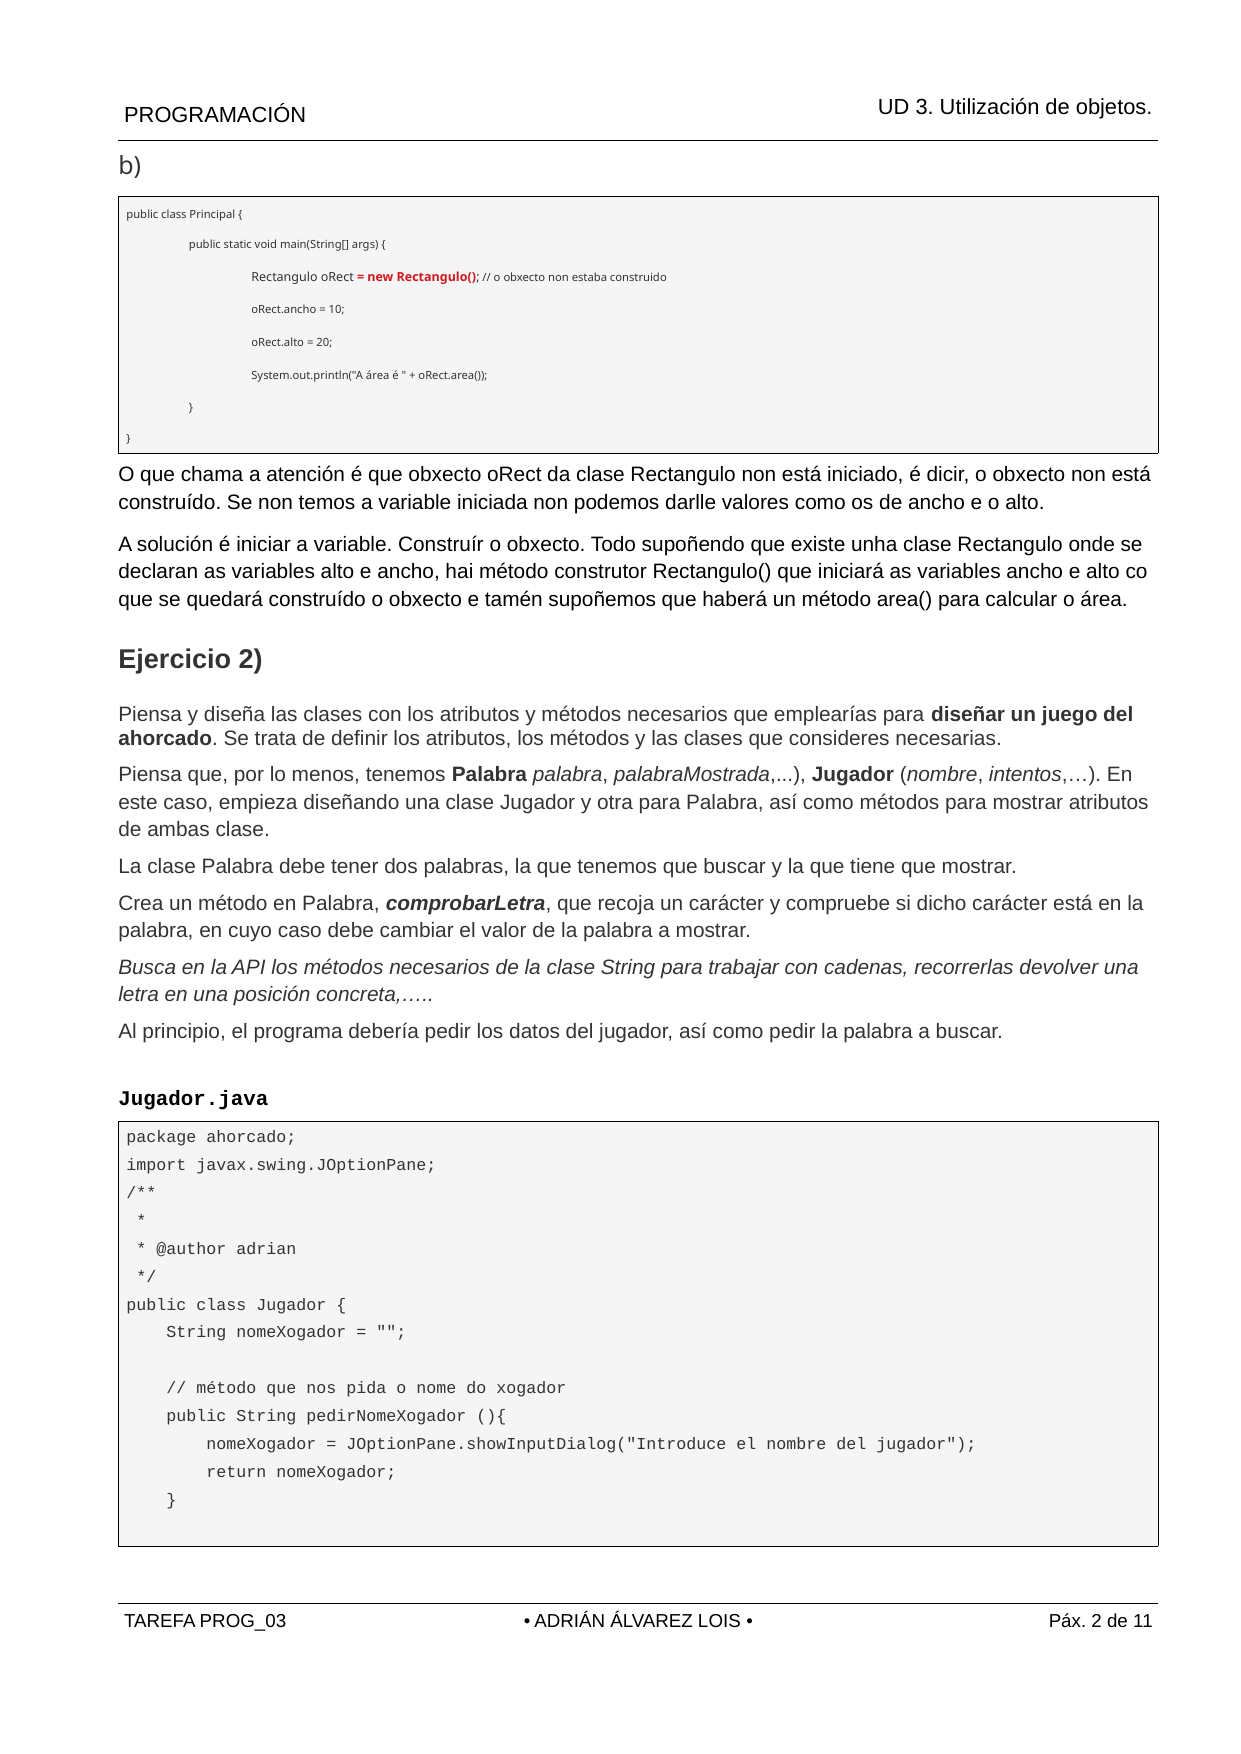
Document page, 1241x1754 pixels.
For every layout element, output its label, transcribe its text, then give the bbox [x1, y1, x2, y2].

text String nomeXogador = ""; [119, 1316, 1158, 1343]
text b) [118, 148, 1158, 182]
text nomeXogador = JOptionPane.showInputDialog("Introduce el nombre del jugador"); [119, 1428, 1158, 1454]
text } [119, 386, 1158, 418]
text oRect.alto = 20; [119, 321, 1158, 353]
text System.out.println("A área é " + oRect.area()); [119, 354, 1158, 385]
text } [119, 419, 1158, 453]
text Al principio, el programa debería pedir los datos del jugador, así como pedir la palabra a buscar. [118, 1018, 1158, 1042]
text */ [119, 1260, 1158, 1287]
text public class Jugador { [119, 1288, 1158, 1315]
text * @author adrian [119, 1232, 1158, 1259]
text Busca en la API los métodos necesarios de la clase String para trabajar con cadenas, recorrerlas devolver una letra en una posición concreta,….. [118, 954, 1158, 1006]
text /** [119, 1176, 1158, 1203]
text } [119, 1483, 1158, 1510]
text package ahorcado; [119, 1122, 1158, 1147]
text A solución é iniciar a variable. Construír o obxecto. Todo supoñendo que existe unha clase Rectangulo onde se declaran as variables alto e ancho, hai método construtor Rectangulo() que iniciará as variables ancho e alto co que se quedará construído o obxecto e tamén supoñemos que haberá un método area() para calcular o área. [118, 532, 1158, 611]
text oRect.ancho = 10; [119, 288, 1158, 320]
text public class Principal { [119, 197, 1158, 222]
subtitle Ejercicio 2) [118, 643, 1158, 675]
text Rectangulo oRect = new Rectangulo(); // o obxecto non estaba construido [119, 256, 1158, 287]
text * [119, 1204, 1158, 1231]
text import javax.swing.JOptionPane; [119, 1148, 1158, 1175]
text public String pedirNomeXogador (){ [119, 1400, 1158, 1427]
text // método que nos pida o nome do xogador [119, 1372, 1158, 1399]
text return nomeXogador; [119, 1456, 1158, 1482]
text Piensa que, por lo menos, tenemos Palabra palabra, palabraMostrada,...), Jugador (nombre, intentos,…). En este caso, empieza diseñando una clase Jugador y otra para Palabra, así como métodos para mostrar atributos de ambas clase. [118, 762, 1158, 841]
text public static void main(String[] args) { [119, 223, 1158, 254]
subtitle Piensa y diseña las clases con los atributos y métodos necesarios que emplearías para diseñar un juego del ahorcado. Se trata de definir los atributos, los métodos y las clases que consideres necesarias. [118, 702, 1158, 750]
text Jugador.java [118, 1088, 1158, 1111]
text O que chama a atención é que obxecto oRect da clase Rectangulo non está iniciado, é dicir, o obxecto non está construído. Se non temos a variable iniciada non podemos darlle valores como os de ancho e o alto. [118, 462, 1158, 514]
text Crea un método en Palabra, comprobarLetra, que recoja un carácter y compruebe si dicho carácter está en la palabra, en cuyo caso debe cambiar el valor de la palabra a mostrar. [118, 890, 1158, 942]
text La clase Palabra debe tener dos palabras, la que tenemos que buscar y la que tiene que mostrar. [118, 854, 1158, 878]
